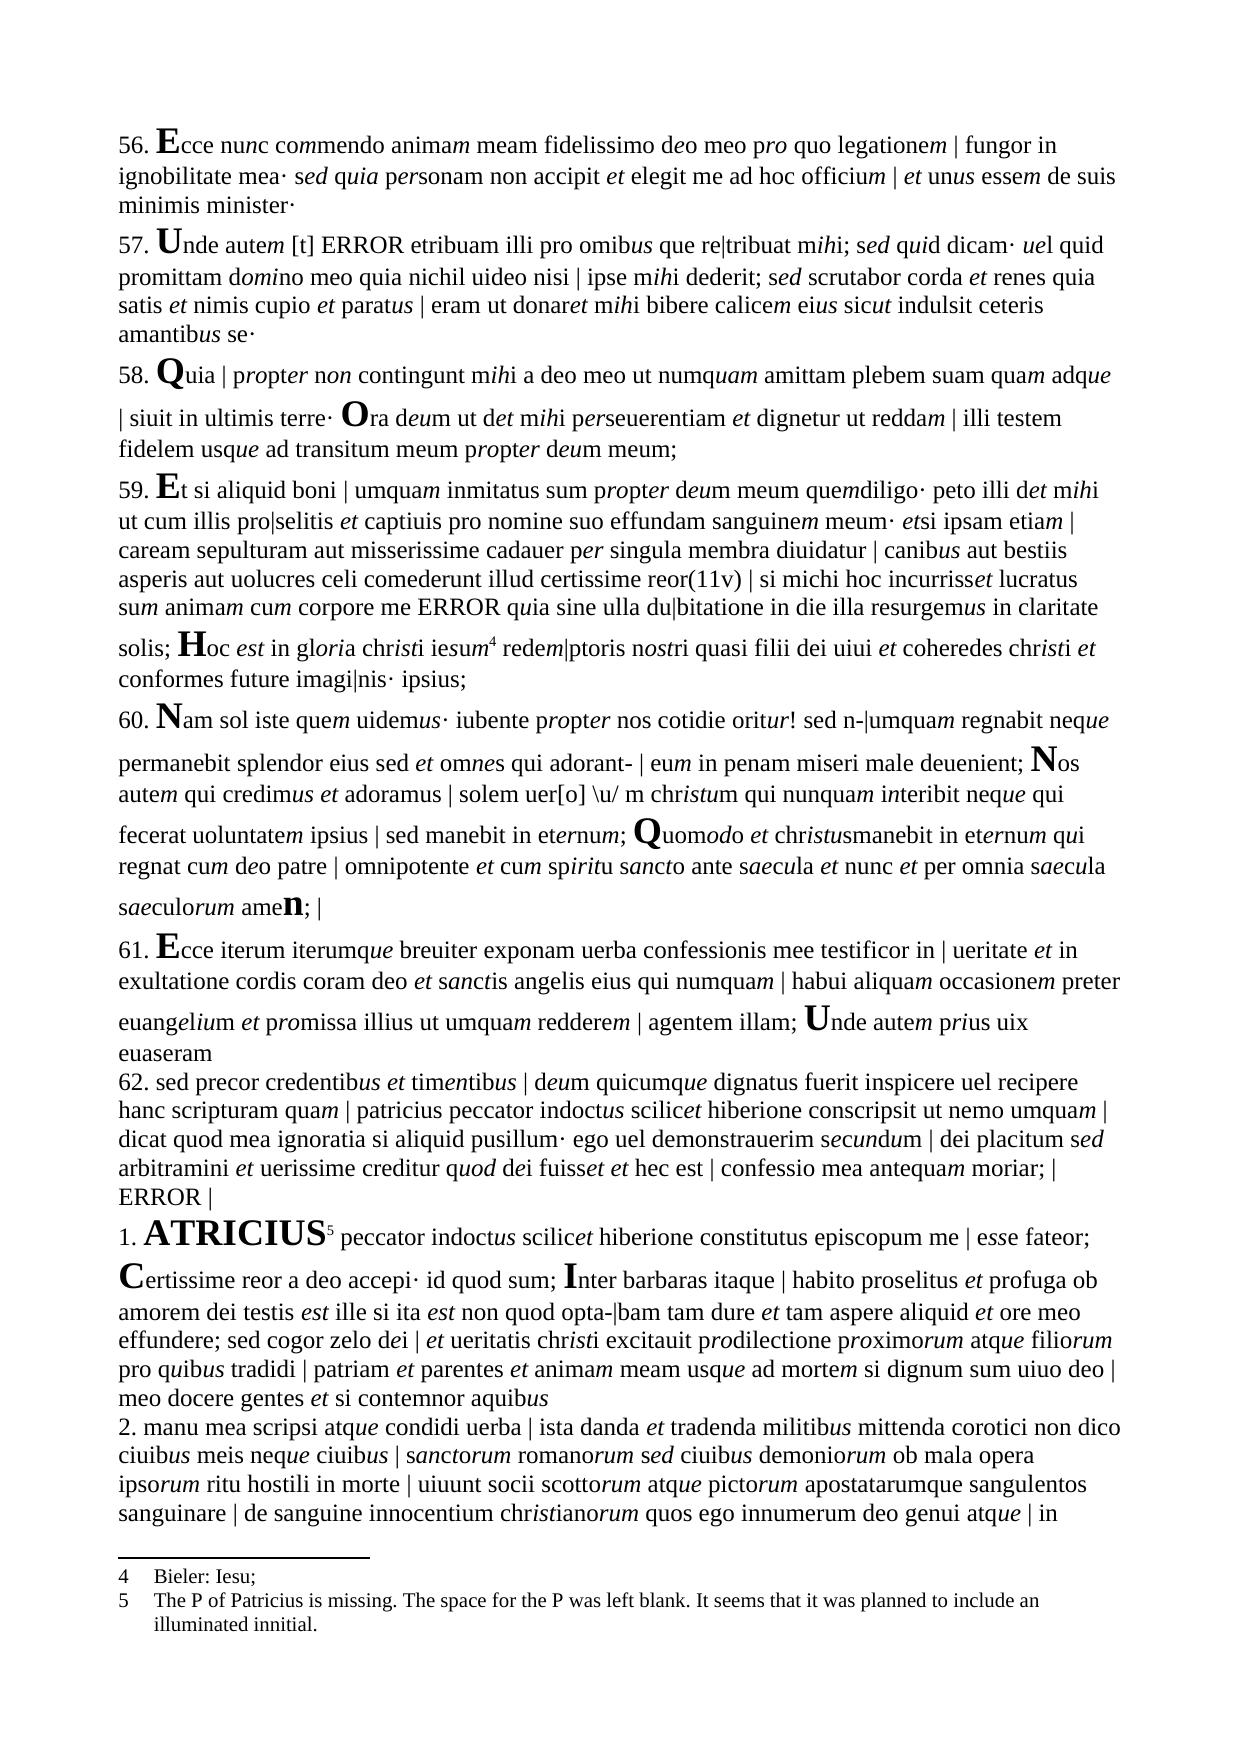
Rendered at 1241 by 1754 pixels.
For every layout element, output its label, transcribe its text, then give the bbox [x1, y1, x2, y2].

text 56. Ecce nunc commendo animam meam fidelissimo deo meo pro quo legationem | fungor in ignobilitate mea· sed quia personam non accipit et elegit me ad hoc officium | et unus essem de suis minimis minister· [118, 118, 1122, 219]
text 2. manu mea scripsi atque condidi uerba | ista danda et tradenda militibus mittenda corotici non dico ciuibus meis neque ciuibus | sanctorum romanorum sed ciuibus demoniorum ob mala opera ipsorum ritu hostili in morte | uiuunt socii scottorum atque pictorum apostatarumque sangulentos sanguinare | de sanguine innocentium christianorum quos ego innumerum deo genui atque | in [118, 1412, 1122, 1527]
text The P of Patricius is missing. The space for the P was left blank. It seems that it was planned to include an illuminated innitial. [118, 1588, 1122, 1636]
text Bieler: Iesu; [118, 1564, 1122, 1588]
text 59. Et si aliquid boni | umquam inmitatus sum propter deum meum quemdiligo· peto illi det mihi ut cum illis pro|selitis et captiuis pro nomine suo effundam sanguinem meum· etsi ipsam etiam | caream sepulturam aut misserissime cadauer per singula membra diuidatur | canibus aut bestiis asperis aut uolucres celi comederunt illud certissime reor(11v) | si michi hoc incurrisset lucratus sum animam cum corpore me ERROR quia sine ulla du|bitatione in die illa resurgemus in claritate solis; Hoc est in gloria christi iesum redem|ptoris nostri quasi filii dei uiui et coheredes christi et conformes future imagi|nis· ipsius; [118, 463, 1122, 693]
text 57. Unde autem [t] ERROR etribuam illi pro omibus que re|tribuat mihi; sed quid dicam· uel quid promittam domino meo quia nichil uideo nisi | ipse mihi dederit; sed scrutabor corda et renes quia satis et nimis cupio et paratus | eram ut donaret mihi bibere calicem eius sicut indulsit ceteris amantibus se· [118, 219, 1122, 348]
text 61. Ecce iterum iterumque breuiter exponam uerba confessionis mee testificor in | ueritate et in exultatione cordis coram deo et sanctis angelis eius qui numquam | habui aliquam occasionem preter euangelium et promissa illius ut umquam redderem | agentem illam; Unde autem prius uix euaseram [118, 923, 1122, 1067]
text 62. sed precor credentibus et timentibus | deum quicumque dignatus fuerit inspicere uel recipere hanc scripturam quam | patricius peccator indoctus scilicet hiberione conscripsit ut nemo umquam | dicat quod mea ignoratia si aliquid pusillum· ego uel demonstrauerim secundum | dei placitum sed arbitramini et uerissime creditur quod dei fuisset et hec est | confessio mea antequam moriar; | ERROR | [118, 1067, 1122, 1211]
text 1. ATRICIUS peccator indoctus scilicet hiberione constitutus episcopum me | esse fateor; Certissime reor a deo accepi· id quod sum; Inter barbaras itaque | habito proselitus et profuga ob amorem dei testis est ille si ita est non quod opta-|bam tam dure et tam aspere aliquid et ore meo effundere; sed cogor zelo dei | et ueritatis christi excitauit prodilectione proximorum atque filiorum pro quibus tradidi | patriam et parentes et animam meam usque ad mortem si dignum sum uiuo deo | meo docere gentes et si contemnor aquibus [118, 1211, 1122, 1412]
text 60. Nam sol iste quem uidemus· iubente propter nos cotidie oritur! sed n-|umquam regnabit neque permanebit splendor eius sed et omnes qui adorant- | eum in penam miseri male deuenient; Nos autem qui credimus et adoramus | solem uer[o] \u/ m christum qui nunquam interibit neque qui fecerat uoluntatem ipsius | sed manebit in eternum; Quomodo et christusmanebit in eternum qui regnat cum deo patre | omnipotente et cum spiritu sancto ante saecula et nunc et per omnia saecula saeculorum amen; | [118, 693, 1122, 923]
text 58. Quia | propter non contingunt mihi a deo meo ut numquam amittam plebem suam quam adque | siuit in ultimis terre· Ora deum ut det mihi perseuerentiam et dignetur ut reddam | illi testem fidelem usque ad transitum meum propter deum meum; [118, 348, 1122, 463]
